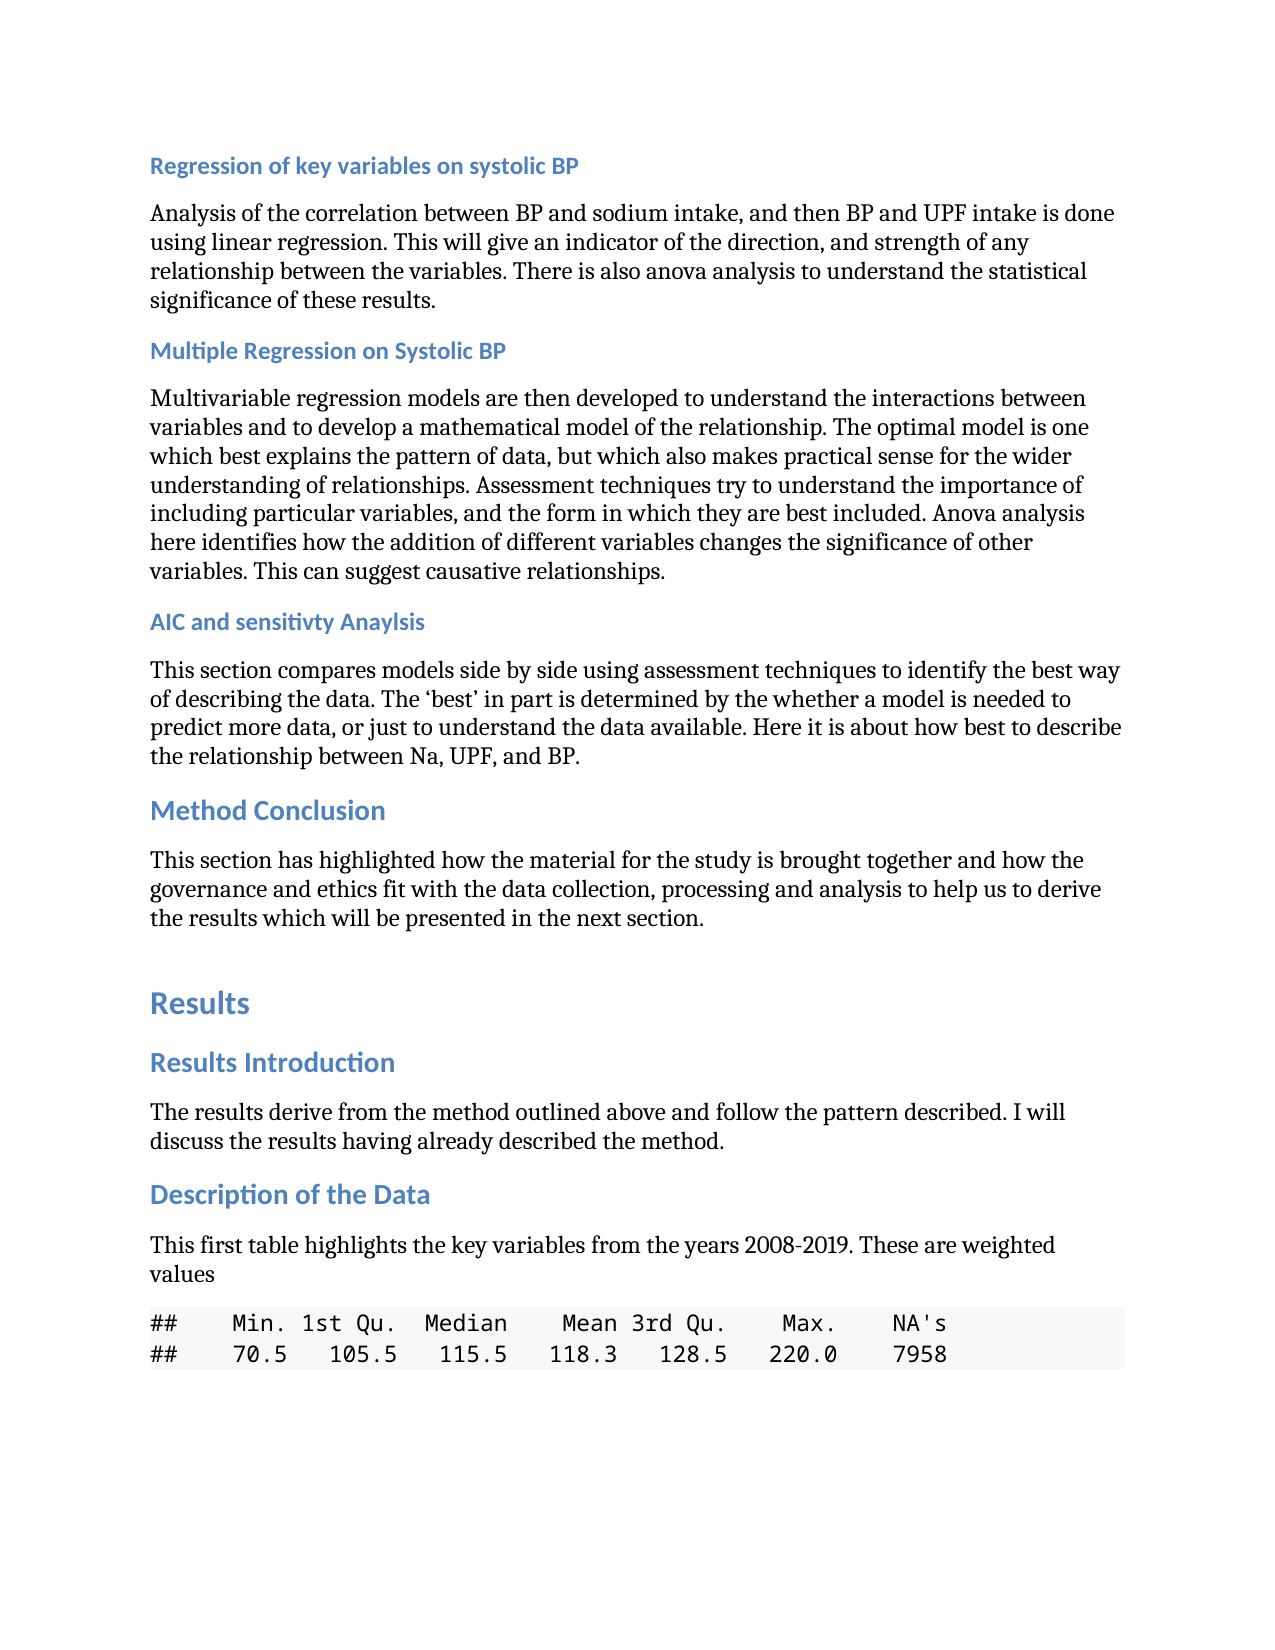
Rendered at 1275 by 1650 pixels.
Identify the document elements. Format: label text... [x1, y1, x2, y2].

subtitle Results [150, 982, 1125, 1023]
subtitle Description of the Data [150, 1176, 1125, 1212]
text The results derive from the method outlined above and follow the pattern described. I will discuss the results having already described the method. [150, 1098, 1125, 1156]
text This section has highlighted how the material for the study is brought together and how the governance and ethics fit with the data collection, processing and analysis to help us to derive the results which will be presented in the next section. [150, 846, 1125, 932]
text This section compares models side by side using assessment techniques to identify the best way of describing the data. The ‘best’ in part is determined by the whether a model is needed to predict more data, or just to understand the data available. Here it is about how best to describe the relationship between Na, UPF, and BP. [150, 656, 1125, 771]
text This first table highlights the key variables from the years 2008-2019. These are weighted values [150, 1231, 1125, 1288]
subtitle Regression of key variables on systolic BP [150, 150, 1125, 181]
subtitle Results Introduction [150, 1044, 1125, 1079]
subtitle AIC and sensitivty Anaylsis [150, 606, 1125, 637]
text Multivariable regression models are then developed to understand the interactions between variables and to develop a mathematical model of the relationship. The optimal model is one which best explains the pattern of data, but which also makes practical sense for the wider understanding of relationships. Assessment techniques try to understand the importance of including particular variables, and the form in which they are best included. Anova analysis here identifies how the addition of different variables changes the significance of other variables. This can suggest causative relationships. [150, 384, 1125, 586]
text ## Min. 1st Qu. Median Mean 3rd Qu. Max. NA's ## 70.5 105.5 115.5 118.3 128.5 220.0 7958 [150, 1307, 1125, 1369]
subtitle Multiple Regression on Systolic BP [150, 335, 1125, 366]
text Analysis of the correlation between BP and sodium intake, and then BP and UPF intake is done using linear regression. This will give an indicator of the direction, and strength of any relationship between the variables. There is also anova analysis to understand the statistical significance of these results. [150, 199, 1125, 314]
subtitle Method Conclusion [150, 792, 1125, 827]
